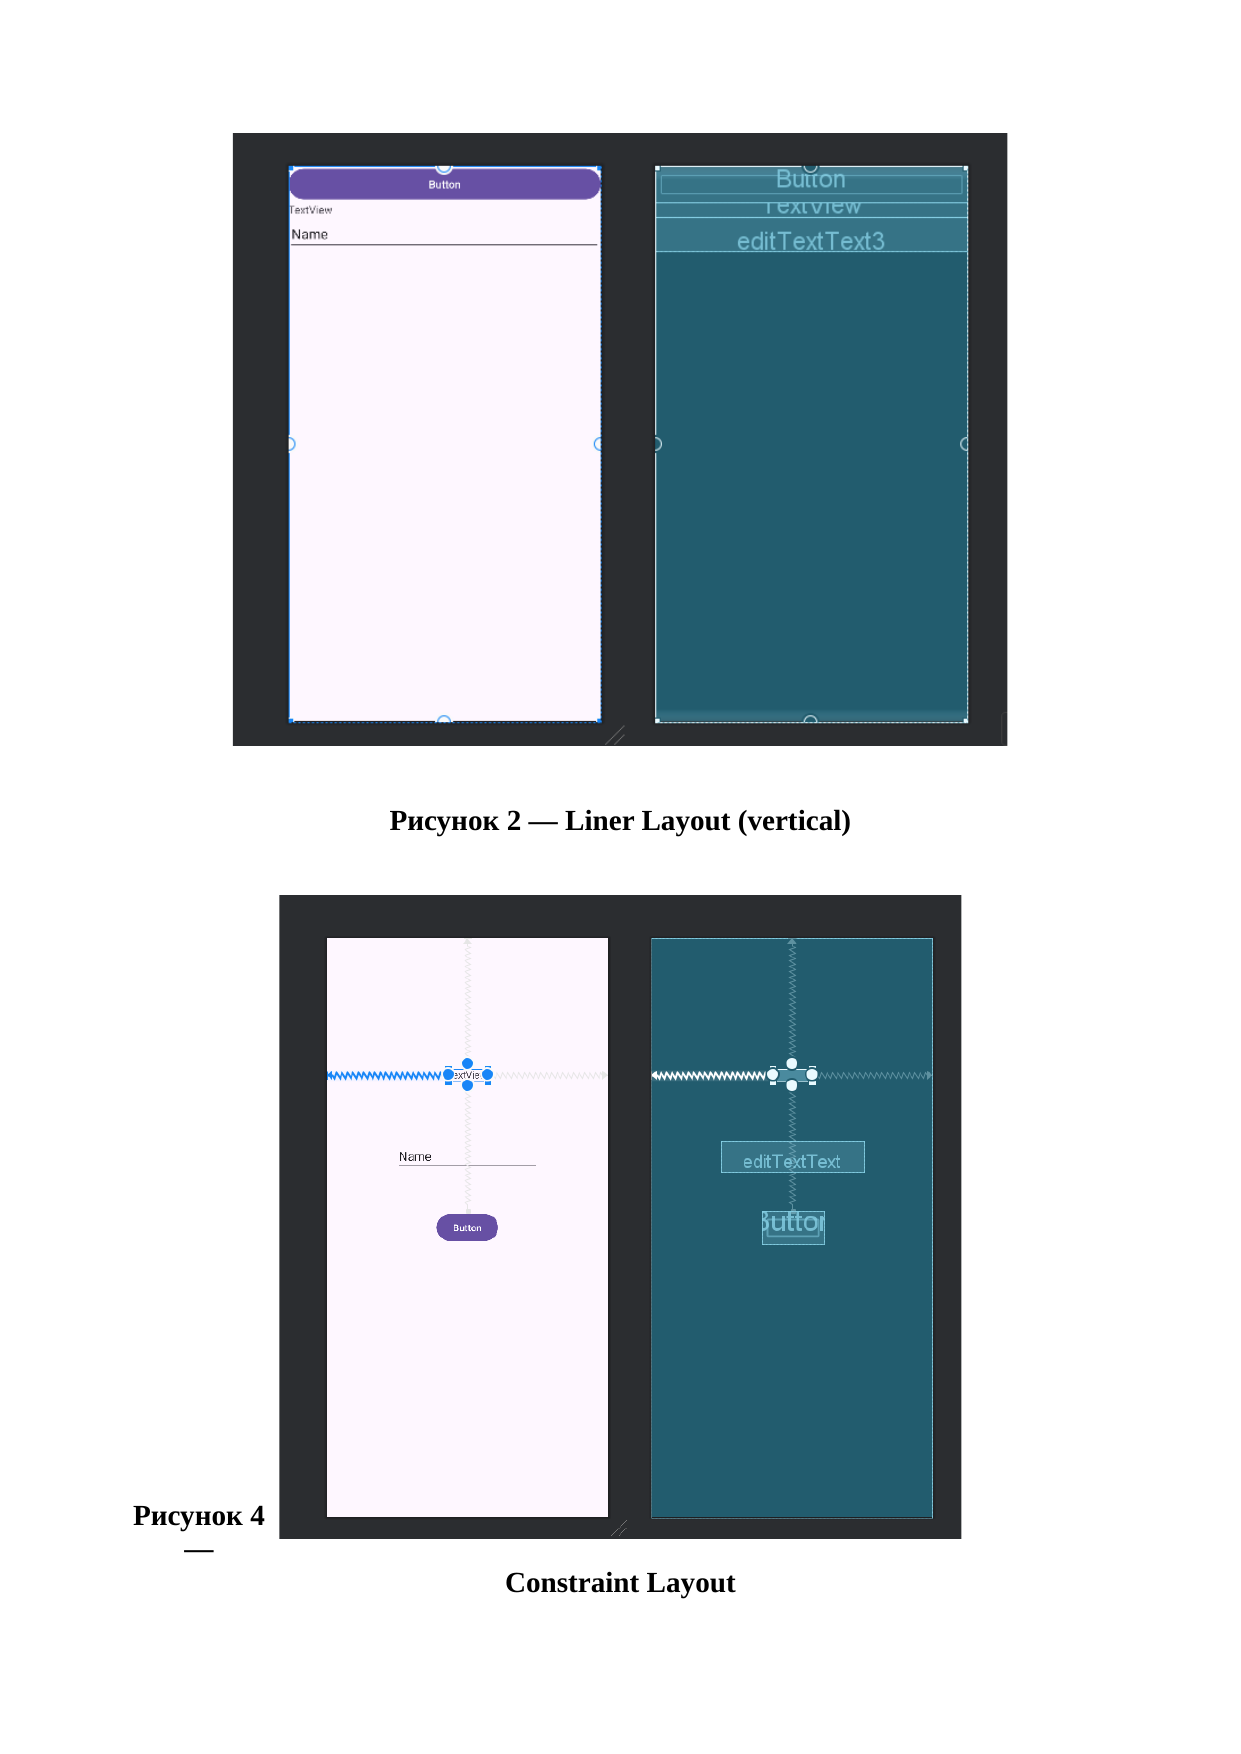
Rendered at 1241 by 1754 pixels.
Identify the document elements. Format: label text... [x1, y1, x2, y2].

text Рисунок 4 — Constraint Layout [118, 1498, 1122, 1598]
text Рисунок 2 — Liner Layout (vertical) [118, 803, 1122, 836]
picture [232, 133, 1008, 746]
picture [279, 895, 962, 1539]
